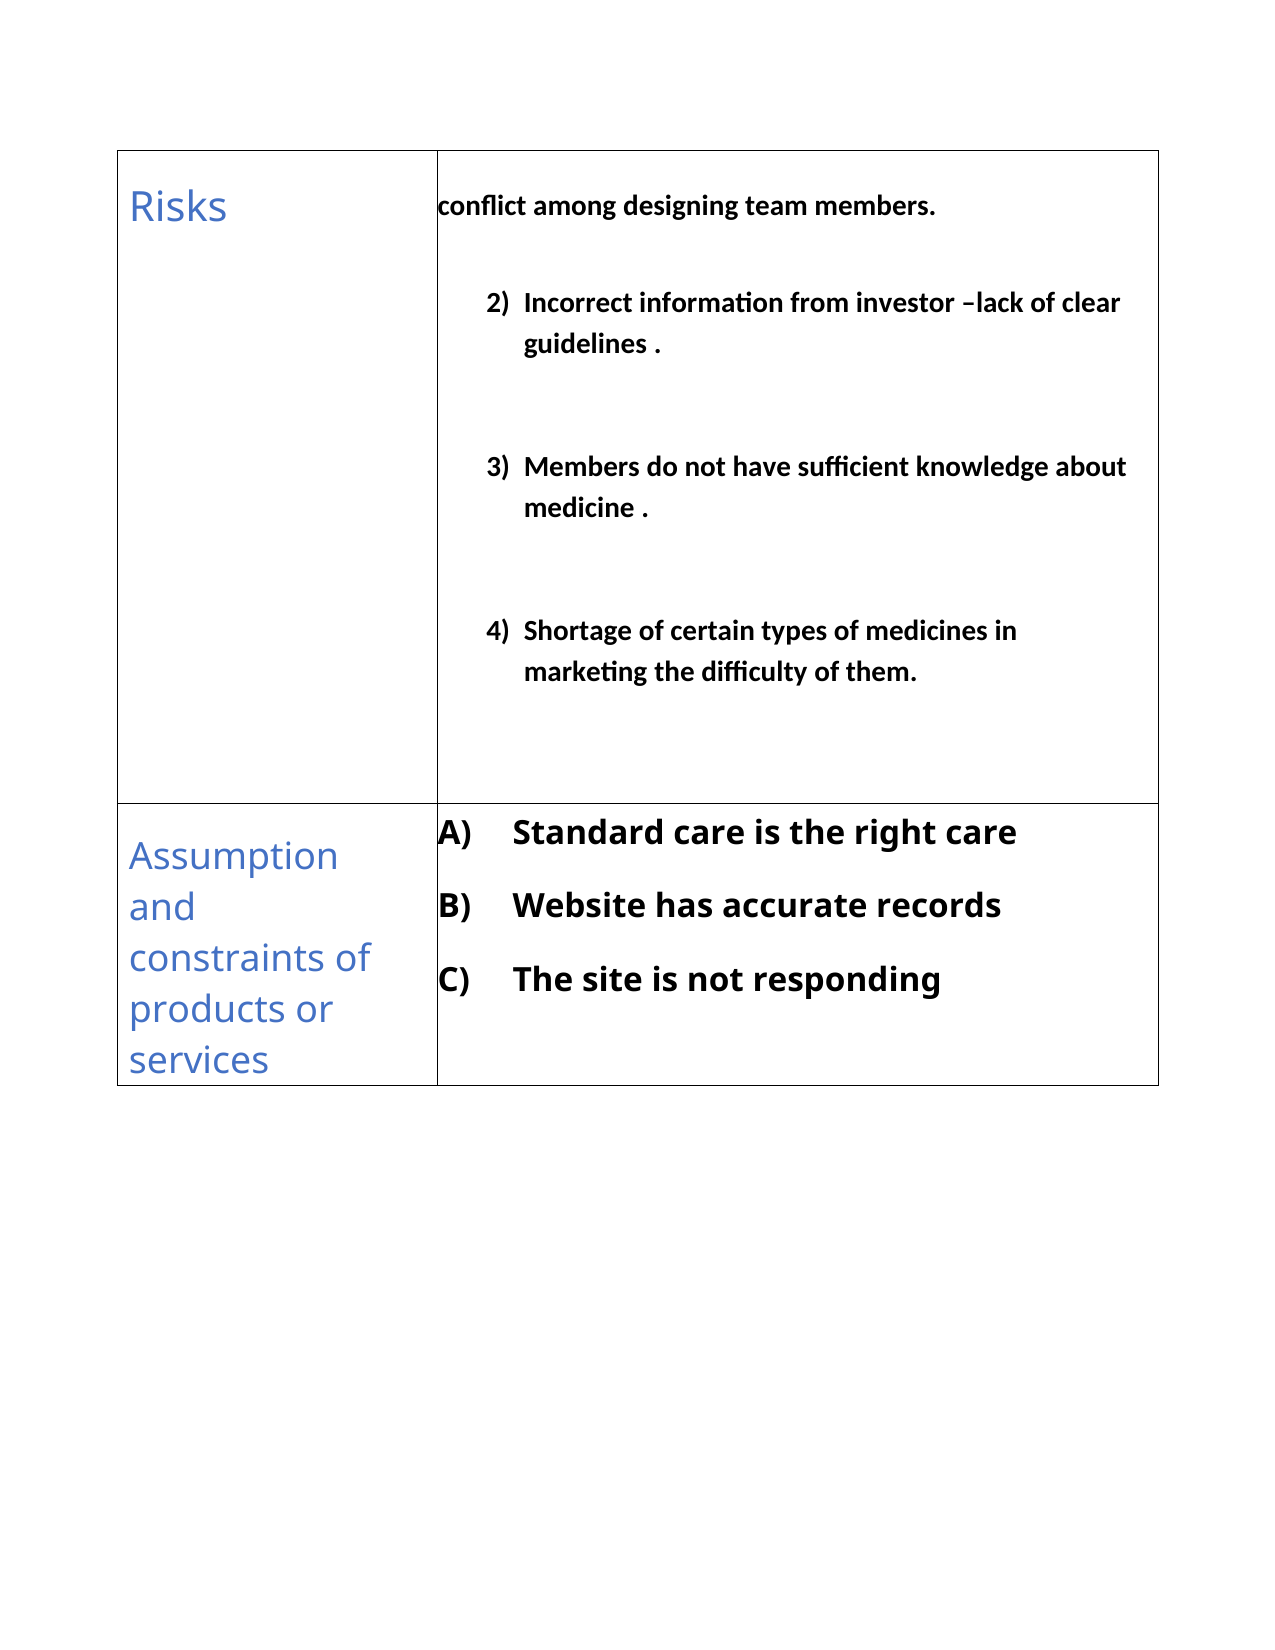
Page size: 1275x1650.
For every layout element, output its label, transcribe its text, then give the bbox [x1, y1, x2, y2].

table_header Risks [118, 151, 437, 803]
table_cell Standard care is the right care Website has accurate records The site is not responding [438, 804, 1158, 1085]
table_header conflict among designing team members. Incorrect information from investor –lack of clear guidelines . Members do not have sufficient knowledge about medicine . Shortage of certain types of medicines in marketing the difficulty of them. [438, 151, 1158, 803]
table_cell Assumption and constraints of products or services [118, 804, 437, 1085]
